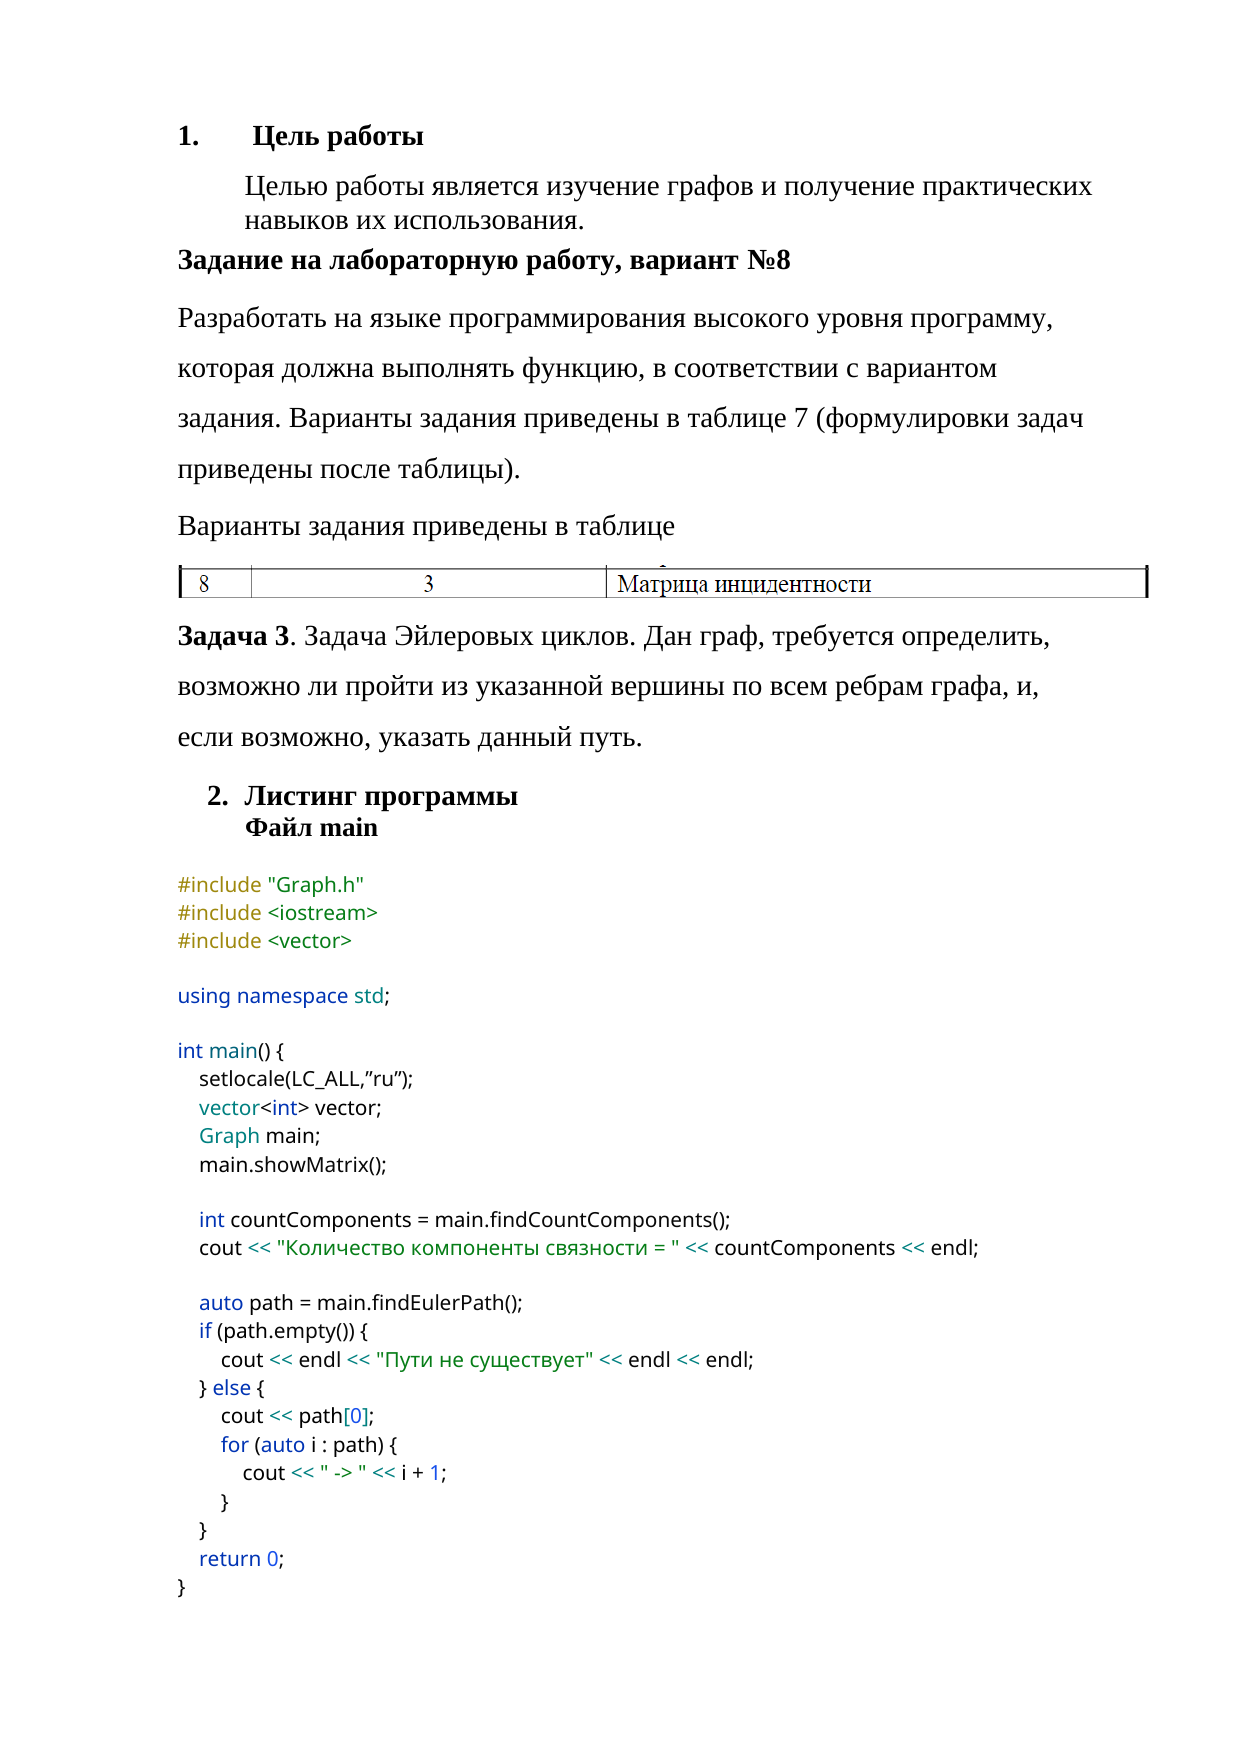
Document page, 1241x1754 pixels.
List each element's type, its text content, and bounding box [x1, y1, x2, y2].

list Листинг программы [207, 778, 1152, 812]
text #include "Graph.h" #include <iostream> #include <vector> using namespace std; int main() { setlocale(LC_ALL,”ru”); vector<int> vector; Graph main; main.showMatrix(); int countComponents = main.findCountComponents(); cout << "Количество компоненты связности = " << countComponents << endl; auto path = main.findEulerPath(); if (path.empty()) { cout << endl << "Пути не существует" << endl << endl; } else { cout << path[0]; for (auto i : path) { cout << " -> " << i + 1; } } return 0; } [177, 870, 1152, 1601]
text Варианты задания приведены в таблице [177, 508, 1097, 542]
list Цель работы [177, 118, 1097, 152]
text Задача 3. Задача Эйлеровых циклов. Дан граф, требуется определить, возможно ли пройти из указанной вершины по всем ребрам графа, и, если возможно, указать данный путь. [177, 618, 1097, 752]
text Задание на лабораторную работу, вариант №8 [177, 242, 1097, 276]
text Разработать на языке программирования высокого уровня программу, которая должна выполнять функцию, в соответствии с вариантом задания. Варианты задания приведены в таблице 7 (формулировки задач приведены после таблицы). [177, 300, 1097, 484]
text Целью работы является изучение графов и получение практических навыков их использования. [244, 168, 1152, 236]
text Файл main [177, 812, 1152, 843]
